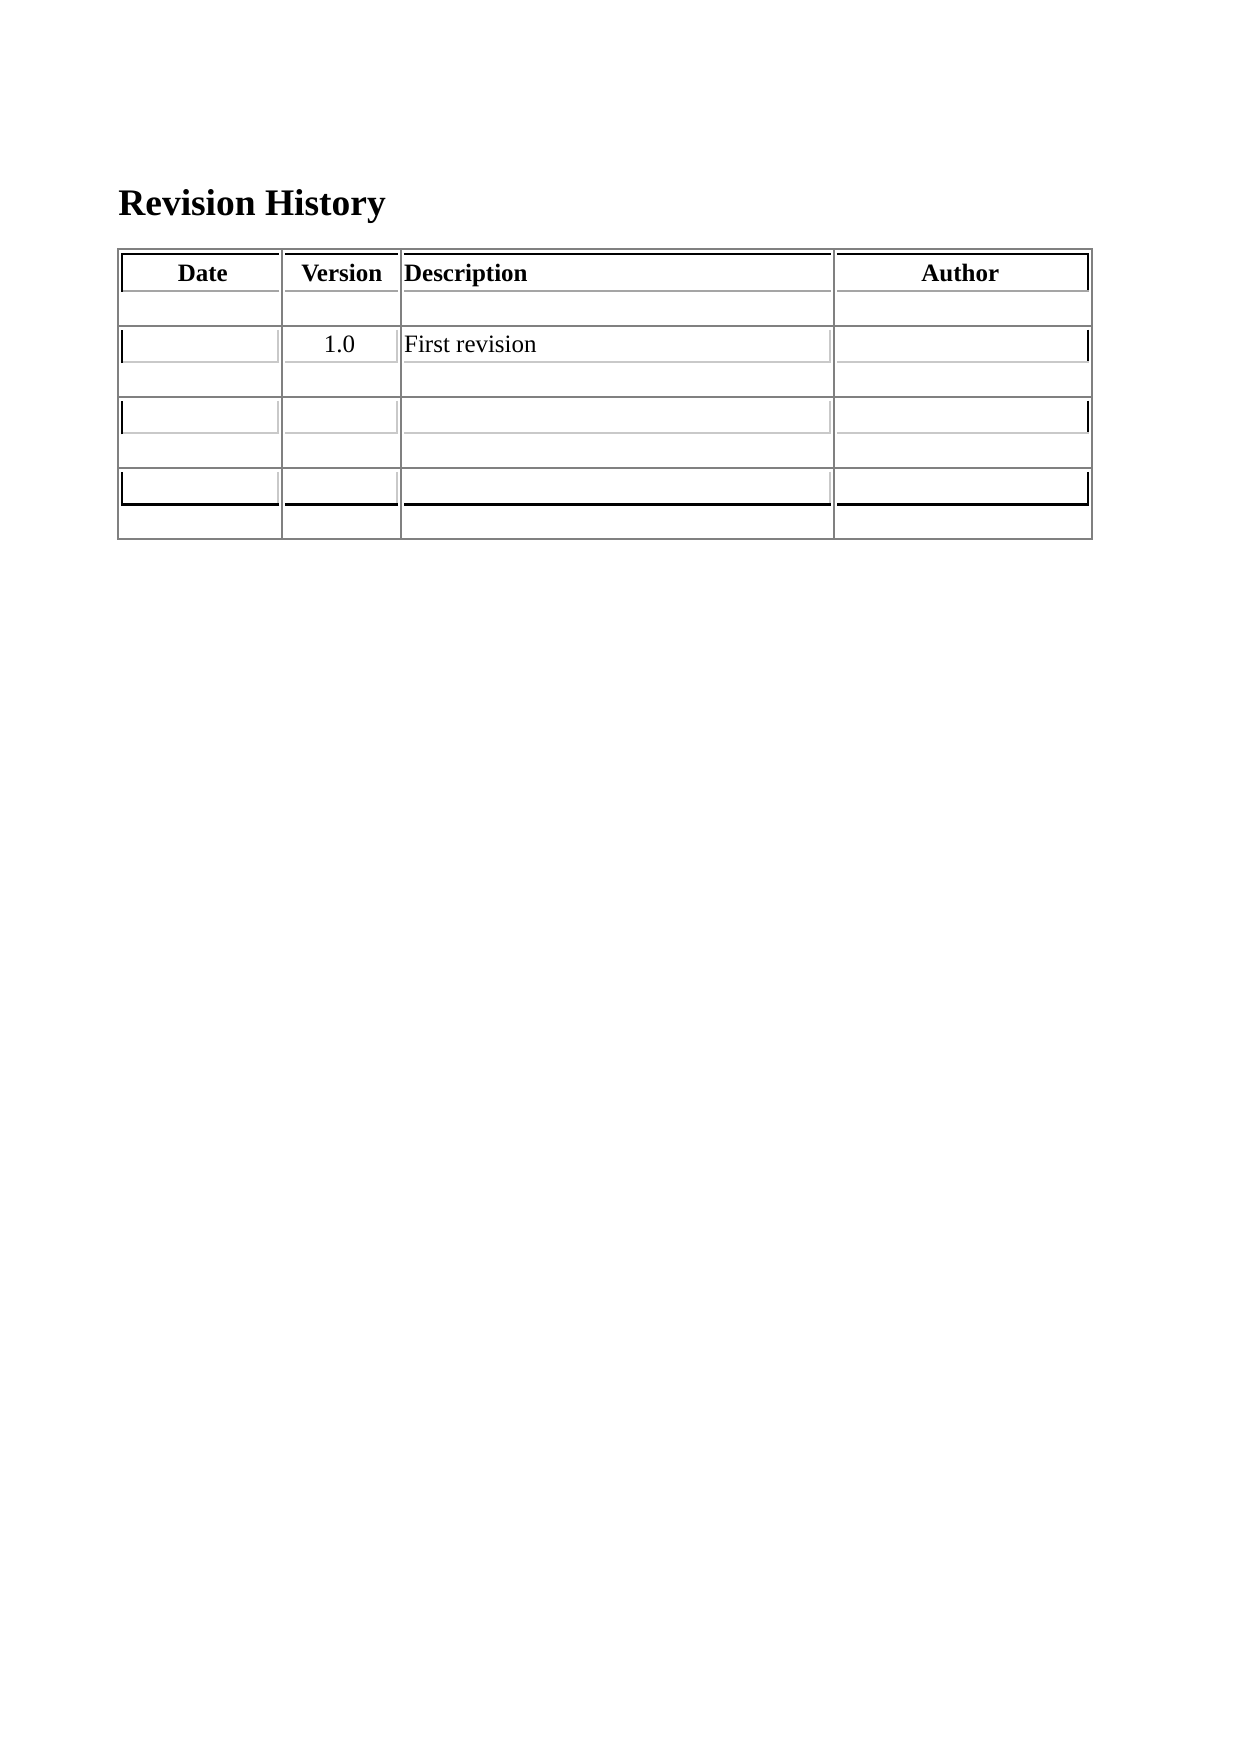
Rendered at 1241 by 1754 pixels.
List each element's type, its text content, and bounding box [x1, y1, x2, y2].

table_cell [402, 469, 833, 538]
table_cell First revision [402, 327, 833, 396]
table_cell [119, 398, 281, 467]
table_cell [283, 469, 400, 538]
table_header Author [835, 250, 1091, 324]
table_cell [119, 469, 281, 538]
table_cell [119, 327, 281, 396]
table_header Date [119, 250, 281, 324]
table_header Version [283, 250, 400, 324]
table_cell 1.0 [283, 327, 400, 396]
table_cell [402, 398, 833, 467]
table_cell [283, 398, 400, 467]
table_header Description [402, 250, 833, 324]
text Revision History [118, 180, 1122, 223]
table_cell [835, 327, 1091, 396]
table_cell [835, 398, 1091, 467]
table_cell [835, 469, 1091, 538]
